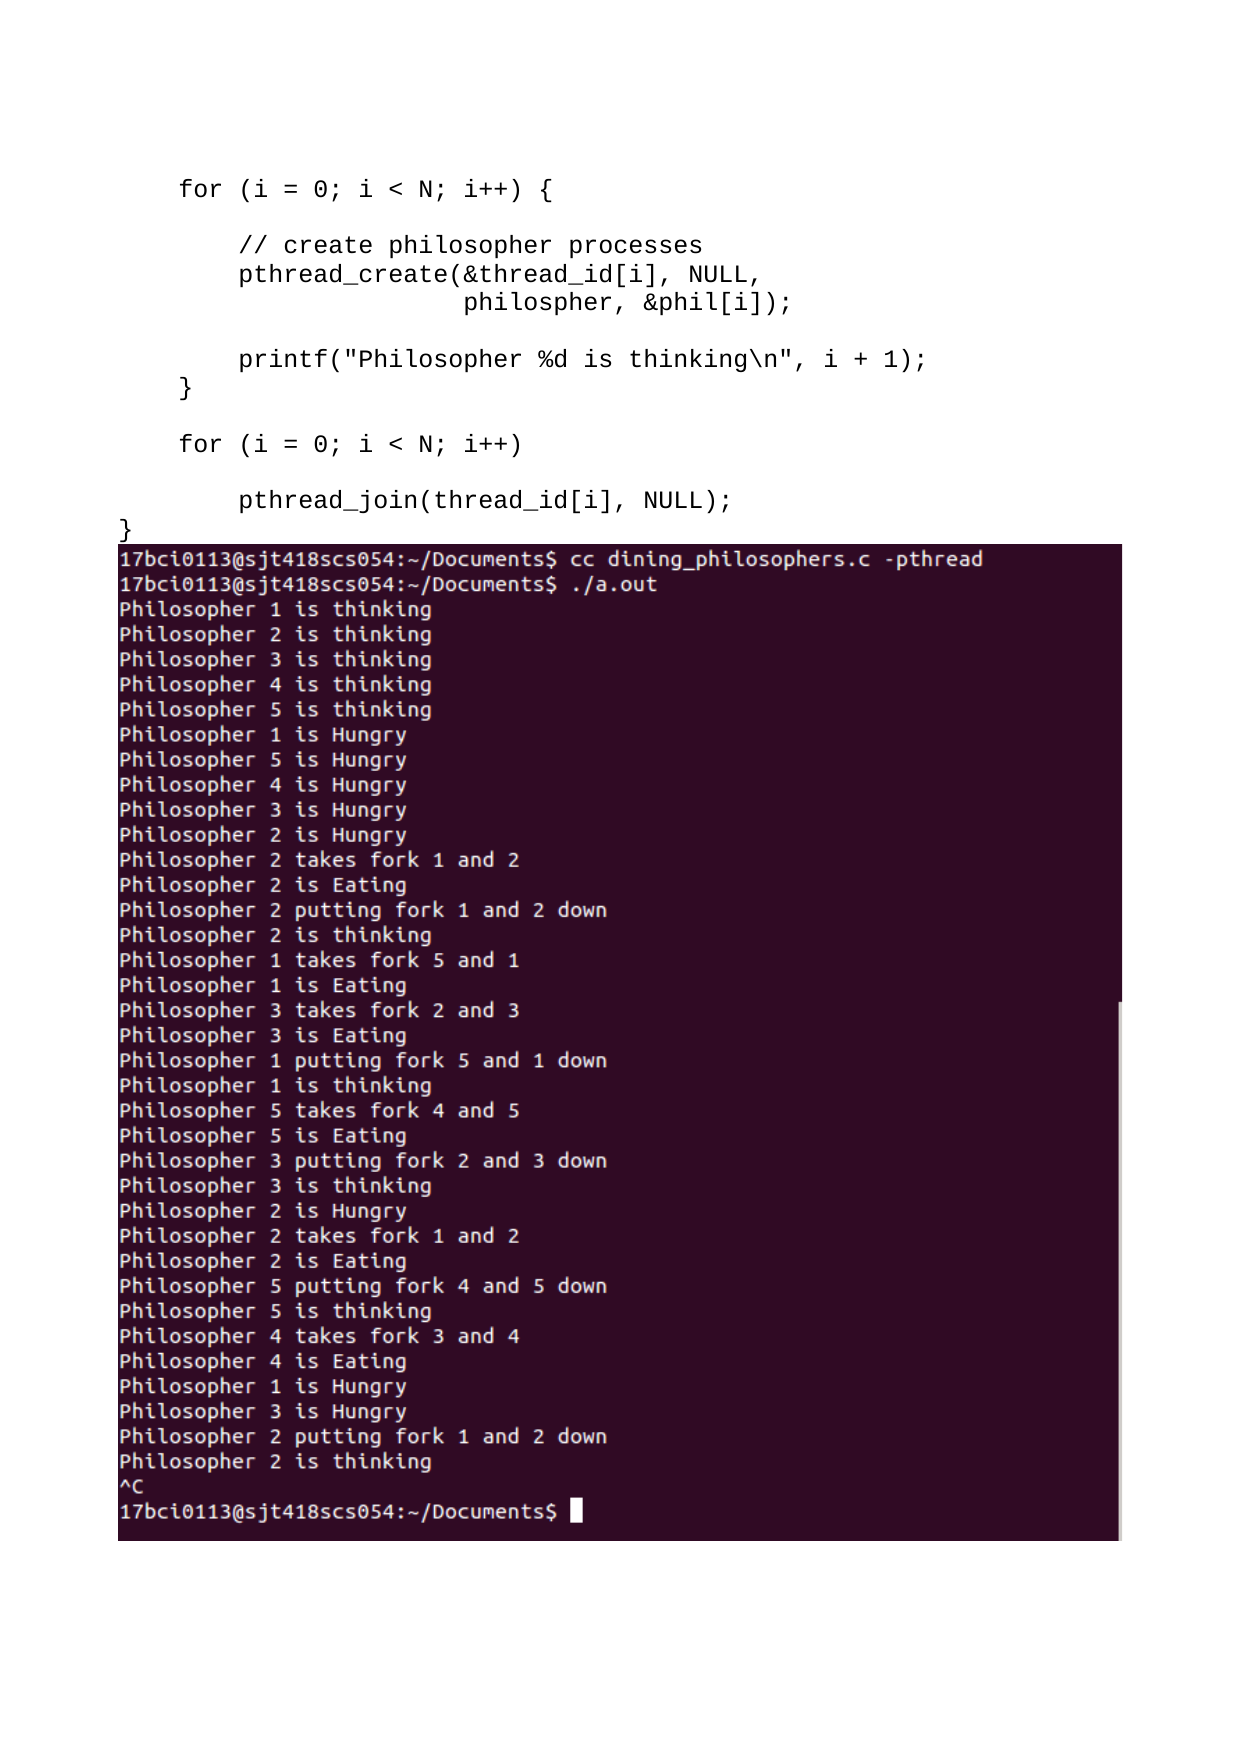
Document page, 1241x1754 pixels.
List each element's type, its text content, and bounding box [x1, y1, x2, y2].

text // create philosopher processes [118, 233, 1122, 261]
text for (i = 0; i < N; i++) { [118, 176, 1122, 205]
text pthread_join(thread_id[i], NULL); [118, 488, 1122, 516]
picture [118, 544, 1123, 1541]
text printf("Philosopher %d is thinking\n", i + 1); [118, 346, 1122, 375]
text } [118, 516, 1122, 544]
text } [118, 375, 1122, 403]
text pthread_create(&thread_id[i], NULL, [118, 261, 1122, 290]
text philospher, &phil[i]); [118, 290, 1122, 318]
text for (i = 0; i < N; i++) [118, 431, 1122, 460]
